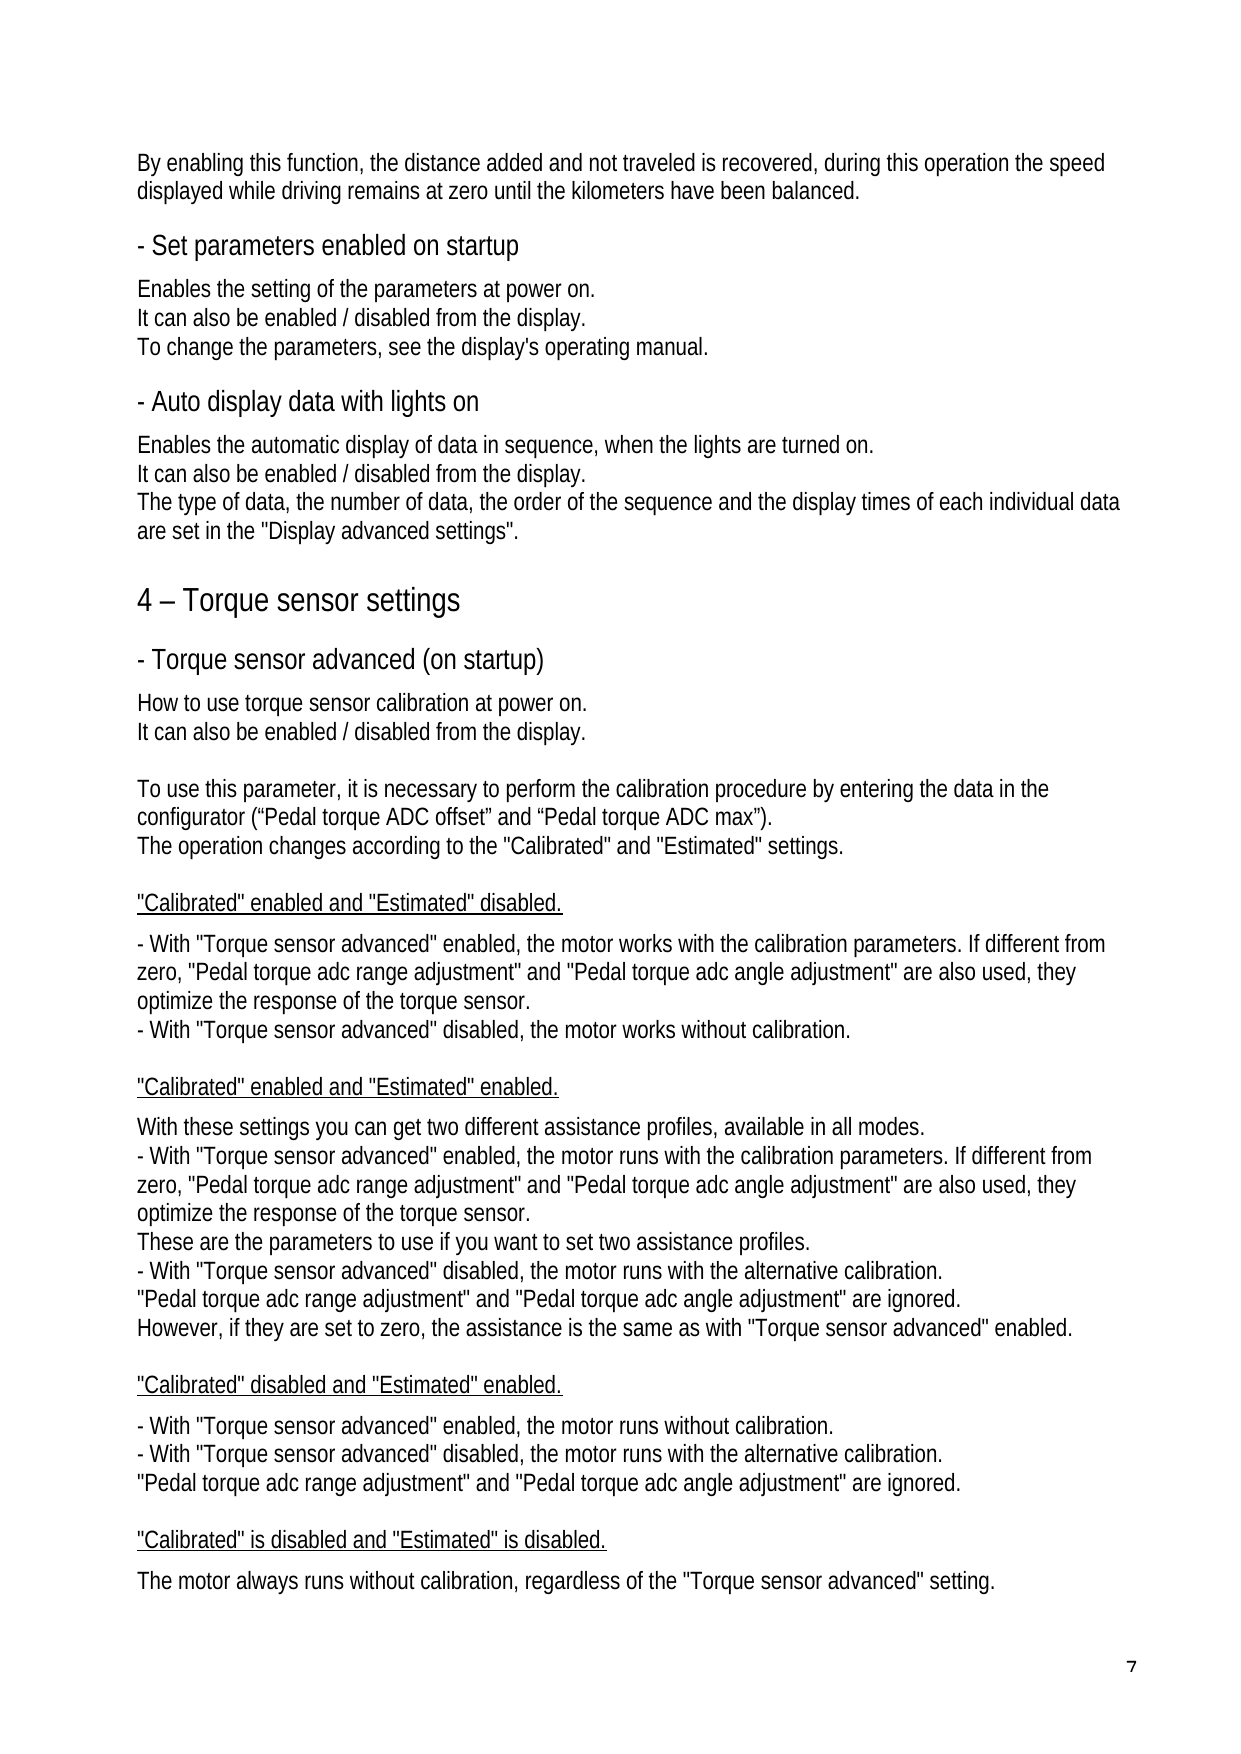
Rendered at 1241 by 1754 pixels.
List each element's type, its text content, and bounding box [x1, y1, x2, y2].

text "Calibrated" is disabled and "Estimated" is disabled. [137, 1525, 1122, 1554]
subtitle 4 – Torque sensor settings [137, 580, 1122, 618]
text - With "Torque sensor advanced" disabled, the motor runs with the alternative calibration. [137, 1256, 1122, 1284]
subtitle The type of data, the number of data, the order of the sequence and the display times of each individual data are set in the "Display advanced settings". [137, 487, 1122, 544]
text "Calibrated" disabled and "Estimated" enabled. [137, 1370, 1122, 1399]
text "Pedal torque adc range adjustment" and "Pedal torque adc angle adjustment" are ignored. [137, 1468, 1122, 1497]
text Enables the setting of the parameters at power on. [137, 274, 1122, 303]
text These are the parameters to use if you want to set two assistance profiles. [137, 1227, 1122, 1256]
subtitle To change the parameters, see the display's operating manual. [137, 332, 1122, 360]
text By enabling this function, the distance added and not traveled is recovered, during this operation the speed displayed while driving remains at zero until the kilometers have been balanced. [137, 148, 1122, 205]
text It can also be enabled / disabled from the display. [137, 716, 1122, 745]
text The operation changes according to the "Calibrated" and "Estimated" settings. [137, 831, 1122, 860]
text - With "Torque sensor advanced" disabled, the motor runs with the alternative calibration. [137, 1439, 1122, 1468]
text - With "Torque sensor advanced" enabled, the motor runs without calibration. [137, 1411, 1122, 1439]
text - With "Torque sensor advanced" enabled, the motor runs with the calibration parameters. If different from zero, "Pedal torque adc range adjustment" and "Pedal torque adc angle adjustment" are also used, they optimize the response of the torque sensor. [137, 1141, 1122, 1227]
text How to use torque sensor calibration at power on. [137, 688, 1122, 716]
text "Pedal torque adc range adjustment" and "Pedal torque adc angle adjustment" are ignored. [137, 1284, 1122, 1313]
text The motor always runs without calibration, regardless of the "Torque sensor advanced" setting. [137, 1566, 1122, 1594]
subtitle It can also be enabled / disabled from the display. [137, 303, 1122, 332]
text - With "Torque sensor advanced" enabled, the motor works with the calibration parameters. If different from zero, "Pedal torque adc range adjustment" and "Pedal torque adc angle adjustment" are also used, they optimize the response of the torque sensor. [137, 929, 1122, 1015]
text - With "Torque sensor advanced" disabled, the motor works without calibration. [137, 1015, 1122, 1043]
text Enables the automatic display of data in sequence, when the lights are turned on. [137, 430, 1122, 459]
text - Torque sensor advanced (on startup) [137, 642, 1122, 675]
text "Calibrated" enabled and "Estimated" disabled. [137, 888, 1122, 917]
text However, if they are set to zero, the assistance is the same as with "Torque sensor advanced" enabled. [137, 1313, 1122, 1342]
text To use this parameter, it is necessary to perform the calibration procedure by entering the data in the configurator (“Pedal torque ADC offset” and “Pedal torque ADC max”). [137, 774, 1122, 831]
text "Calibrated" enabled and "Estimated" enabled. [137, 1072, 1122, 1101]
text With these settings you can get two different assistance profiles, available in all modes. [137, 1112, 1122, 1141]
text It can also be enabled / disabled from the display. [137, 459, 1122, 487]
text - Auto display data with lights on [137, 384, 1122, 417]
text - Set parameters enabled on startup [137, 228, 1122, 262]
